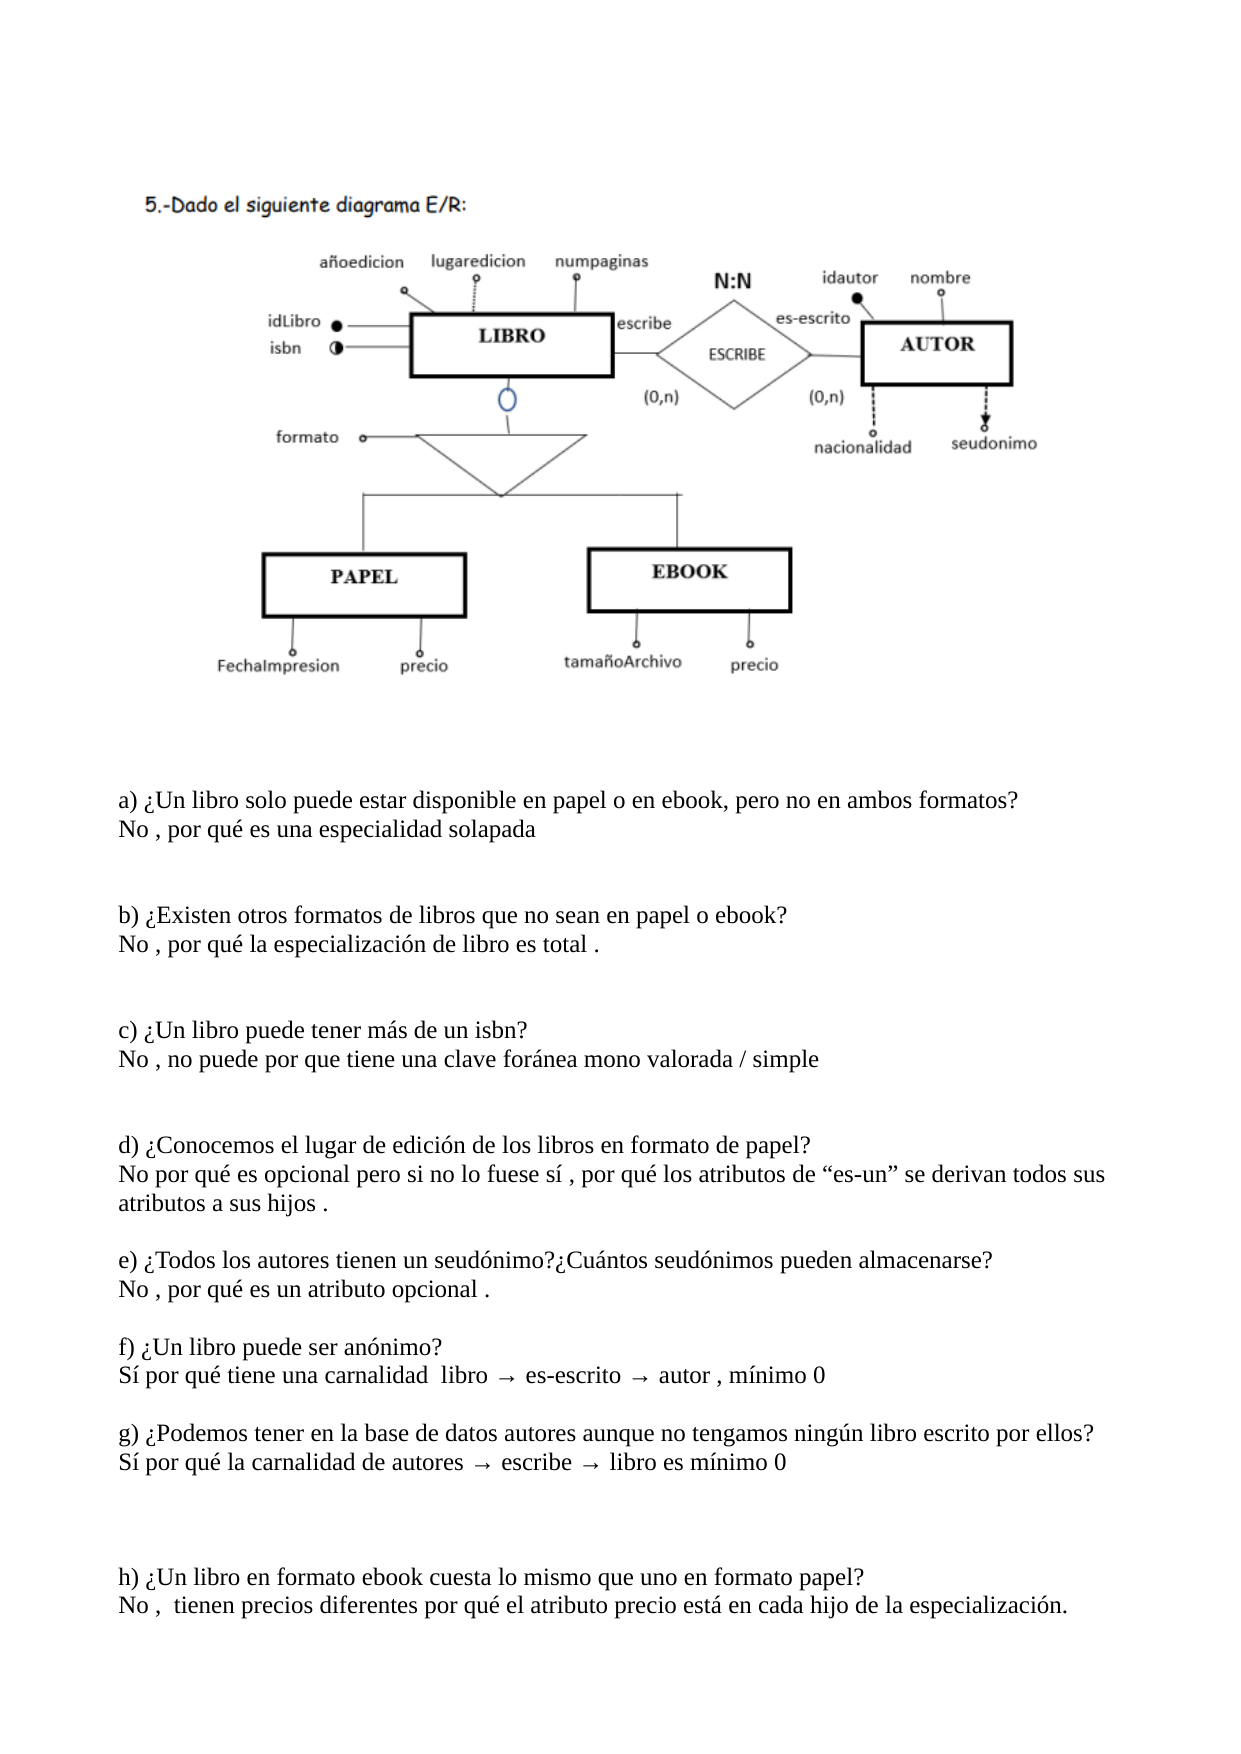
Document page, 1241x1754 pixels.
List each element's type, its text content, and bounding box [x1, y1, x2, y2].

text Sí por qué la carnalidad de autores → escribe → libro es mínimo 0 [118, 1447, 1122, 1475]
text d) ¿Conocemos el lugar de edición de los libros en formato de papel? [118, 1130, 1122, 1159]
text g) ¿Podemos tener en la base de datos autores aunque no tengamos ningún libro escrito por ellos? [118, 1418, 1122, 1447]
text a) ¿Un libro solo puede estar disponible en papel o en ebook, pero no en ambos formatos? [118, 785, 1122, 814]
text b) ¿Existen otros formatos de libros que no sean en papel o ebook? [118, 900, 1122, 929]
text h) ¿Un libro en formato ebook cuesta lo mismo que uno en formato papel? [118, 1562, 1122, 1590]
text f) ¿Un libro puede ser anónimo? [118, 1332, 1122, 1360]
text No , no puede por que tiene una clave foránea mono valorada / simple [118, 1044, 1122, 1073]
text c) ¿Un libro puede tener más de un isbn? [118, 1015, 1122, 1044]
picture [118, 175, 1123, 757]
text No , por qué la especialización de libro es total . [118, 929, 1122, 958]
text No , por qué es un atributo opcional . [118, 1274, 1122, 1303]
text No por qué es opcional pero si no lo fuese sí , por qué los atributos de “es-un” se derivan todos sus atributos a sus hijos . [118, 1159, 1122, 1217]
text No , tienen precios diferentes por qué el atributo precio está en cada hijo de la especialización. [118, 1590, 1122, 1619]
text e) ¿Todos los autores tienen un seudónimo?¿Cuántos seudónimos pueden almacenarse? [118, 1245, 1122, 1274]
text No , por qué es una especialidad solapada [118, 814, 1122, 843]
text Sí por qué tiene una carnalidad libro → es-escrito → autor , mínimo 0 [118, 1360, 1122, 1389]
